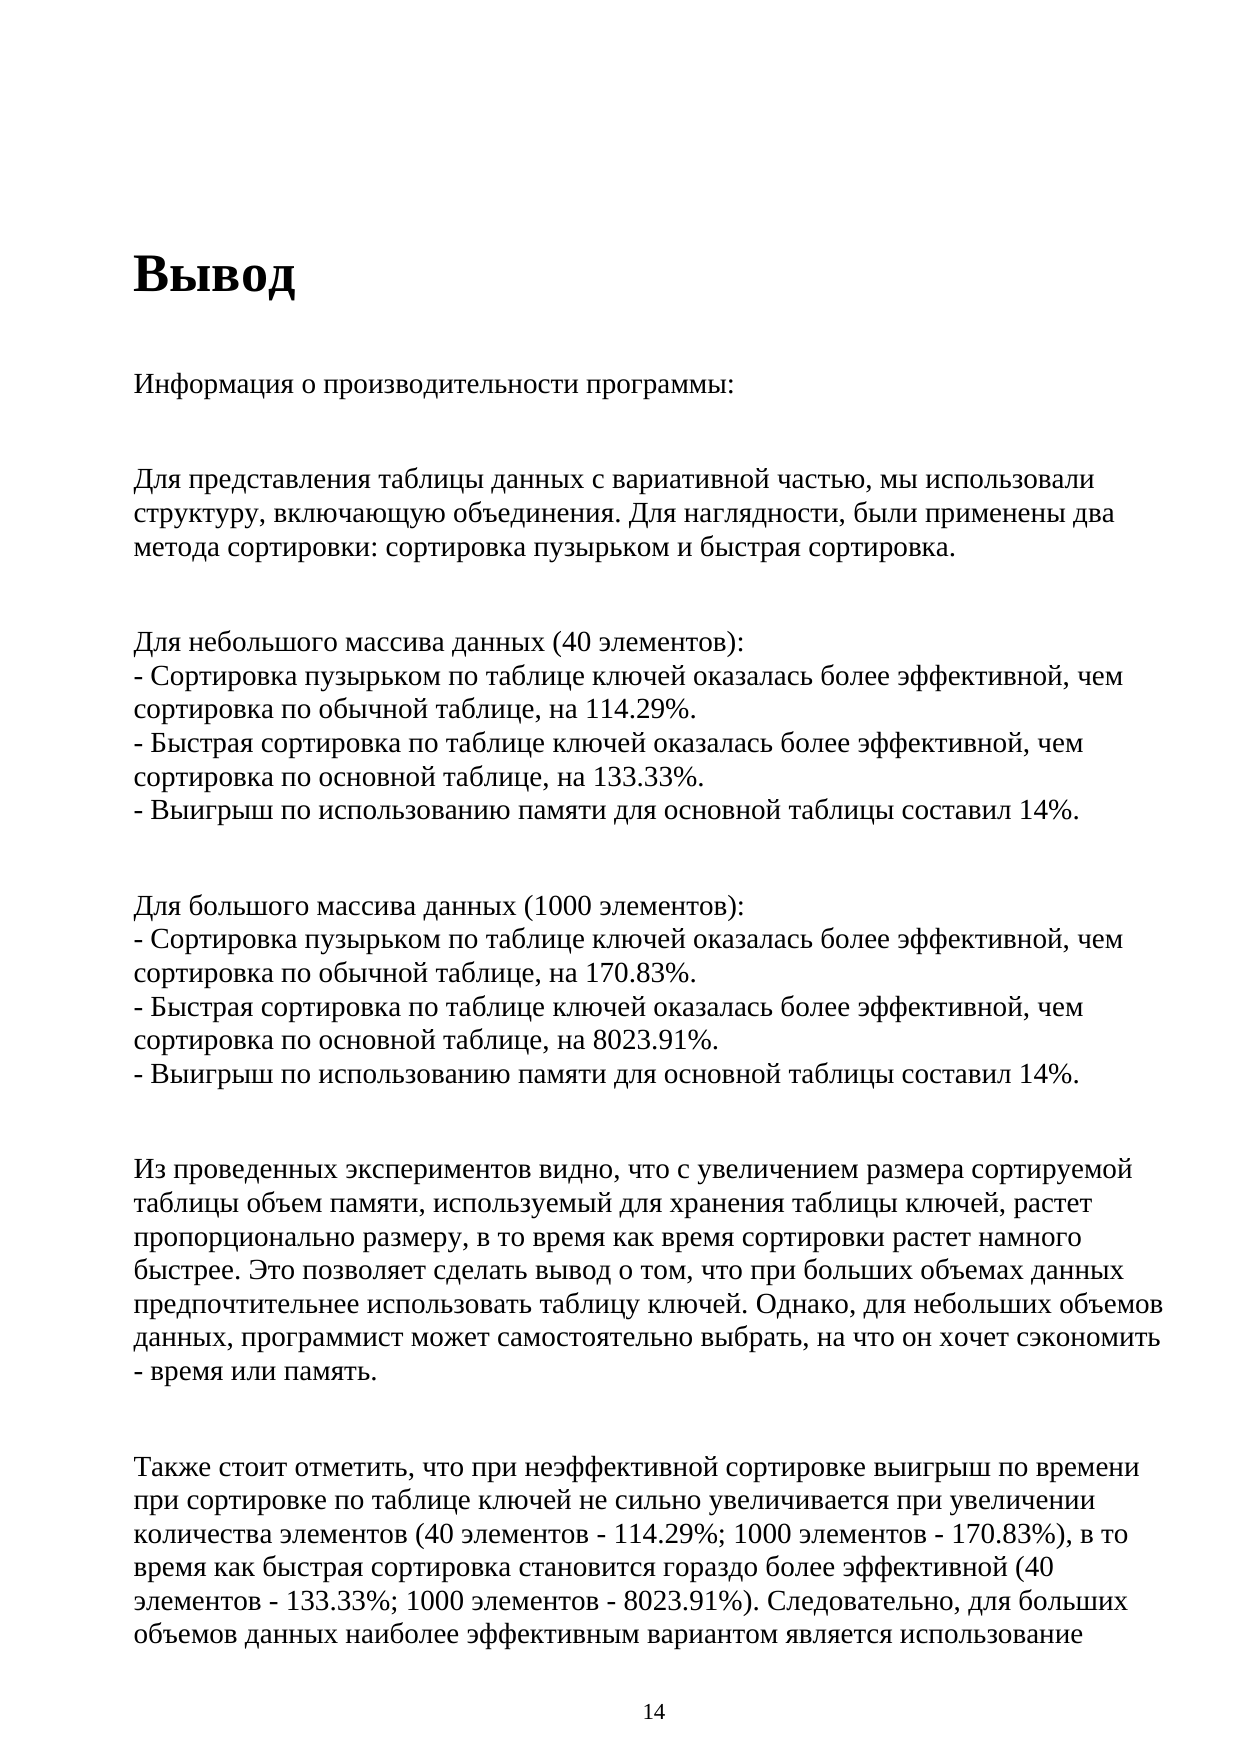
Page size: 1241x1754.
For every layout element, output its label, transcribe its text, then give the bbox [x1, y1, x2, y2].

text - Выигрыш по использованию памяти для основной таблицы составил 14%. [133, 792, 1174, 826]
text Информация о производительности программы: [133, 366, 1174, 399]
text - Сортировка пузырьком по таблице ключей оказалась более эффективной, чем сортировка по обычной таблице, на 170.83%. [133, 922, 1174, 989]
text Вывод [133, 241, 1174, 303]
text Из проведенных экспериментов видно, что с увеличением размера сортируемой таблицы объем памяти, используемый для хранения таблицы ключей, растет пропорционально размеру, в то время как время сортировки растет намного быстрее. Это позволяет сделать вывод о том, что при больших объемах данных предпочтительнее использовать таблицу ключей. Однако, для небольших объемов данных, программист может самостоятельно выбрать, на что он хочет сэкономить - время или память. [133, 1152, 1174, 1386]
text - Быстрая сортировка по таблице ключей оказалась более эффективной, чем сортировка по основной таблице, на 133.33%. [133, 725, 1174, 792]
text - Сортировка пузырьком по таблице ключей оказалась более эффективной, чем сортировка по обычной таблице, на 114.29%. [133, 658, 1174, 725]
text Для представления таблицы данных с вариативной частью, мы использовали структуру, включающую объединения. Для наглядности, были применены два метода сортировки: сортировка пузырьком и быстрая сортировка. [133, 462, 1174, 562]
text - Быстрая сортировка по таблице ключей оказалась более эффективной, чем сортировка по основной таблице, на 8023.91%. [133, 989, 1174, 1056]
text Для большого массива данных (1000 элементов): [133, 888, 1174, 922]
text Также стоит отметить, что при неэффективной сортировке выигрыш по времени при сортировке по таблице ключей не сильно увеличивается при увеличении количества элементов (40 элементов - 114.29%; 1000 элементов - 170.83%), в то время как быстрая сортировка становится гораздо более эффективной (40 элементов - 133.33%; 1000 элементов - 8023.91%). Следовательно, для больших объемов данных наиболее эффективным вариантом является использование [133, 1449, 1174, 1650]
text Для небольшого массива данных (40 элементов): [133, 624, 1174, 658]
text - Выигрыш по использованию памяти для основной таблицы составил 14%. [133, 1056, 1174, 1089]
